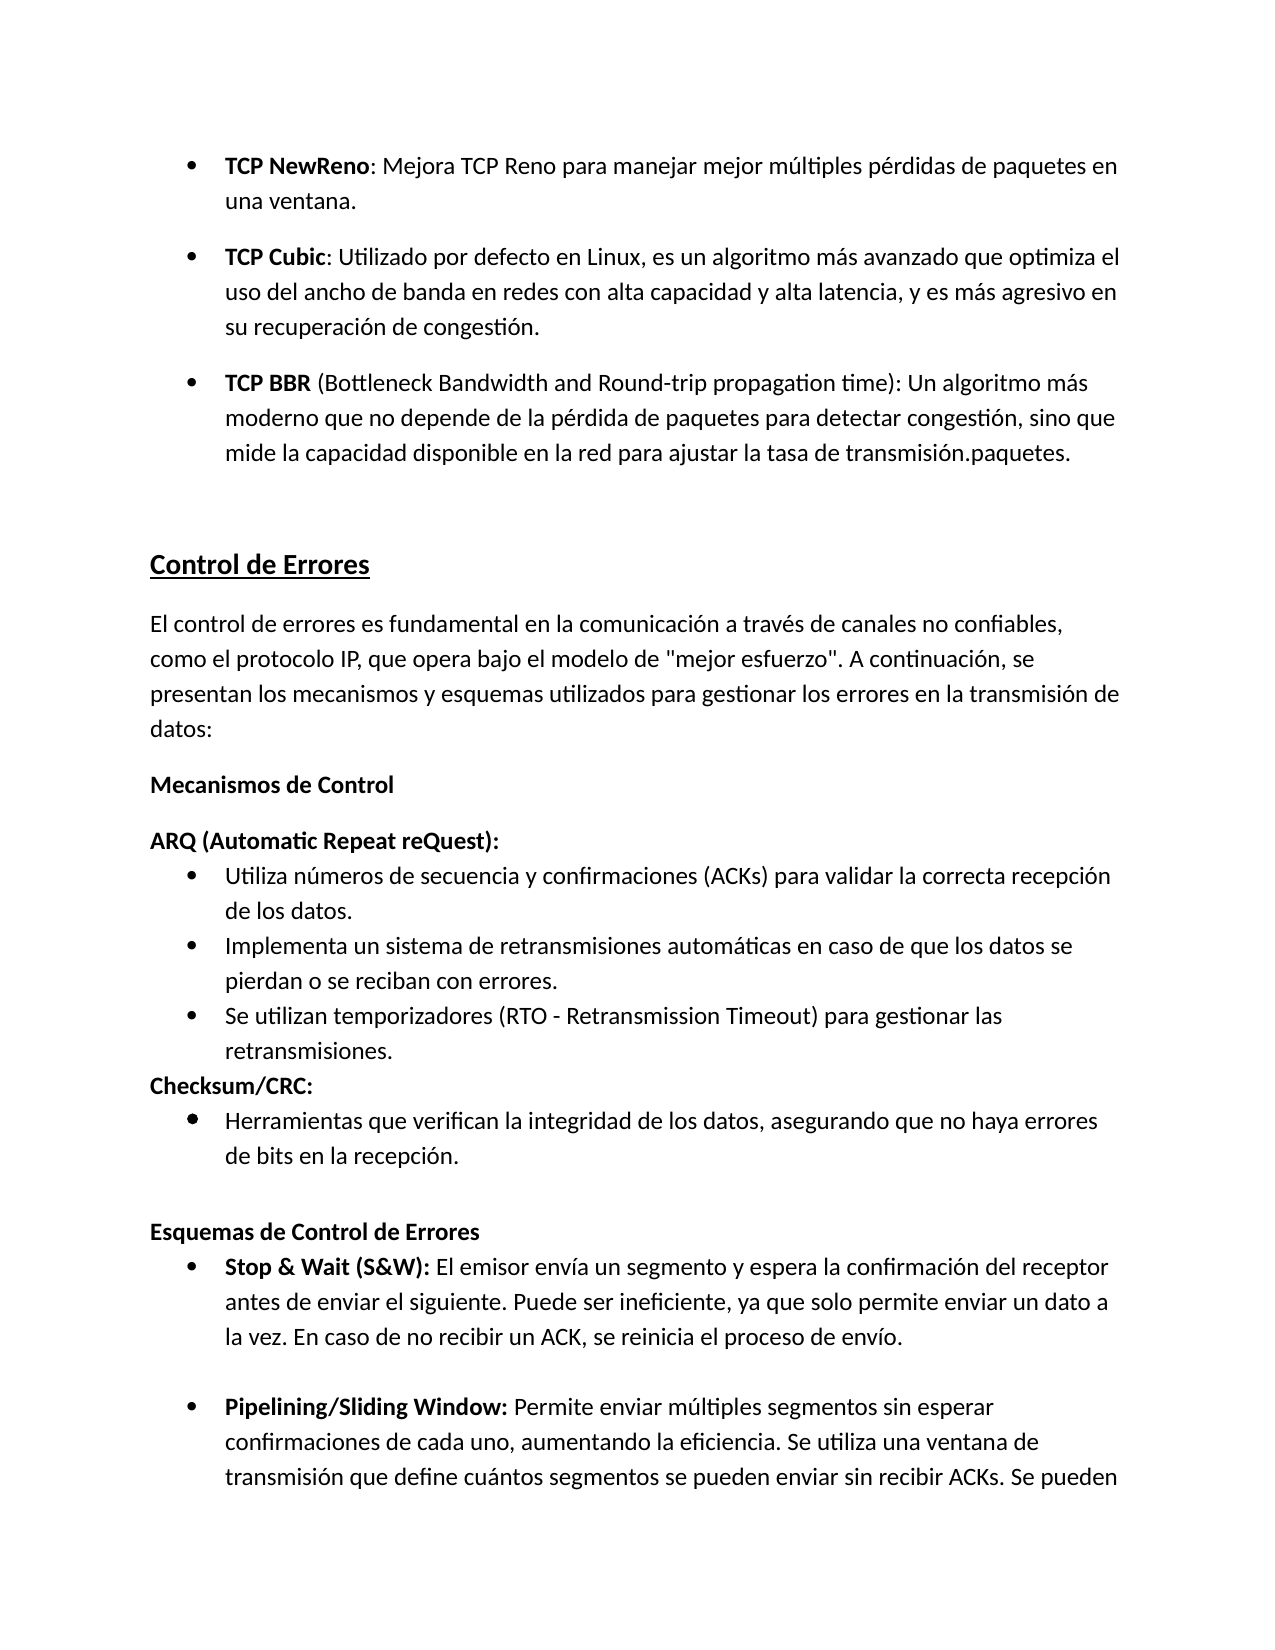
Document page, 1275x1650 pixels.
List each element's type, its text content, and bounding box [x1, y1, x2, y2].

list TCP NewReno: Mejora TCP Reno para manejar mejor múltiples pérdidas de paquetes en una ventana. [187, 150, 1125, 216]
text El control de errores es fundamental en la comunicación a través de canales no confiables, como el protocolo IP, que opera bajo el modelo de "mejor esfuerzo". A continuación, se presentan los mecanismos y esquemas utilizados para gestionar los errores en la transmisión de datos: [150, 608, 1125, 744]
text Esquemas de Control de Errores [150, 1216, 1125, 1246]
list TCP Cubic: Utilizado por defecto en Linux, es un algoritmo más avanzado que optimiza el uso del ancho de banda en redes con alta capacidad y alta latencia, y es más agresivo en su recuperación de congestión. [187, 241, 1125, 341]
list Pipelining/Sliding Window: Permite enviar múltiples segmentos sin esperar confirmaciones de cada uno, aumentando la eficiencia. Se utiliza una ventana de transmisión que define cuántos segmentos se pueden enviar sin recibir ACKs. Se pueden [187, 1391, 1125, 1491]
text Checksum/CRC: [150, 1070, 1125, 1100]
list Se utilizan temporizadores (RTO - Retransmission Timeout) para gestionar las retransmisiones. [187, 1000, 1125, 1065]
list Herramientas que verifican la integridad de los datos, asegurando que no haya errores de bits en la recepción. [187, 1105, 1125, 1170]
list Stop & Wait (S&W): El emisor envía un segmento y espera la confirmación del receptor antes de enviar el siguiente. Puede ser ineficiente, ya que solo permite enviar un dato a la vez. En caso de no recibir un ACK, se reinicia el proceso de envío. [187, 1251, 1125, 1351]
text ARQ (Automatic Repeat reQuest): [150, 825, 1125, 855]
list Implementa un sistema de retransmisiones automáticas en caso de que los datos se pierdan o se reciban con errores. [187, 930, 1125, 995]
text Mecanismos de Control [150, 769, 1125, 799]
list Utiliza números de secuencia y confirmaciones (ACKs) para validar la correcta recepción de los datos. [187, 860, 1125, 925]
list TCP BBR (Bottleneck Bandwidth and Round-trip propagation time): Un algoritmo más moderno que no depende de la pérdida de paquetes para detectar congestión, sino que mide la capacidad disponible en la red para ajustar la tasa de transmisión.paquetes. [187, 367, 1125, 467]
text Control de Errores [150, 546, 1125, 582]
